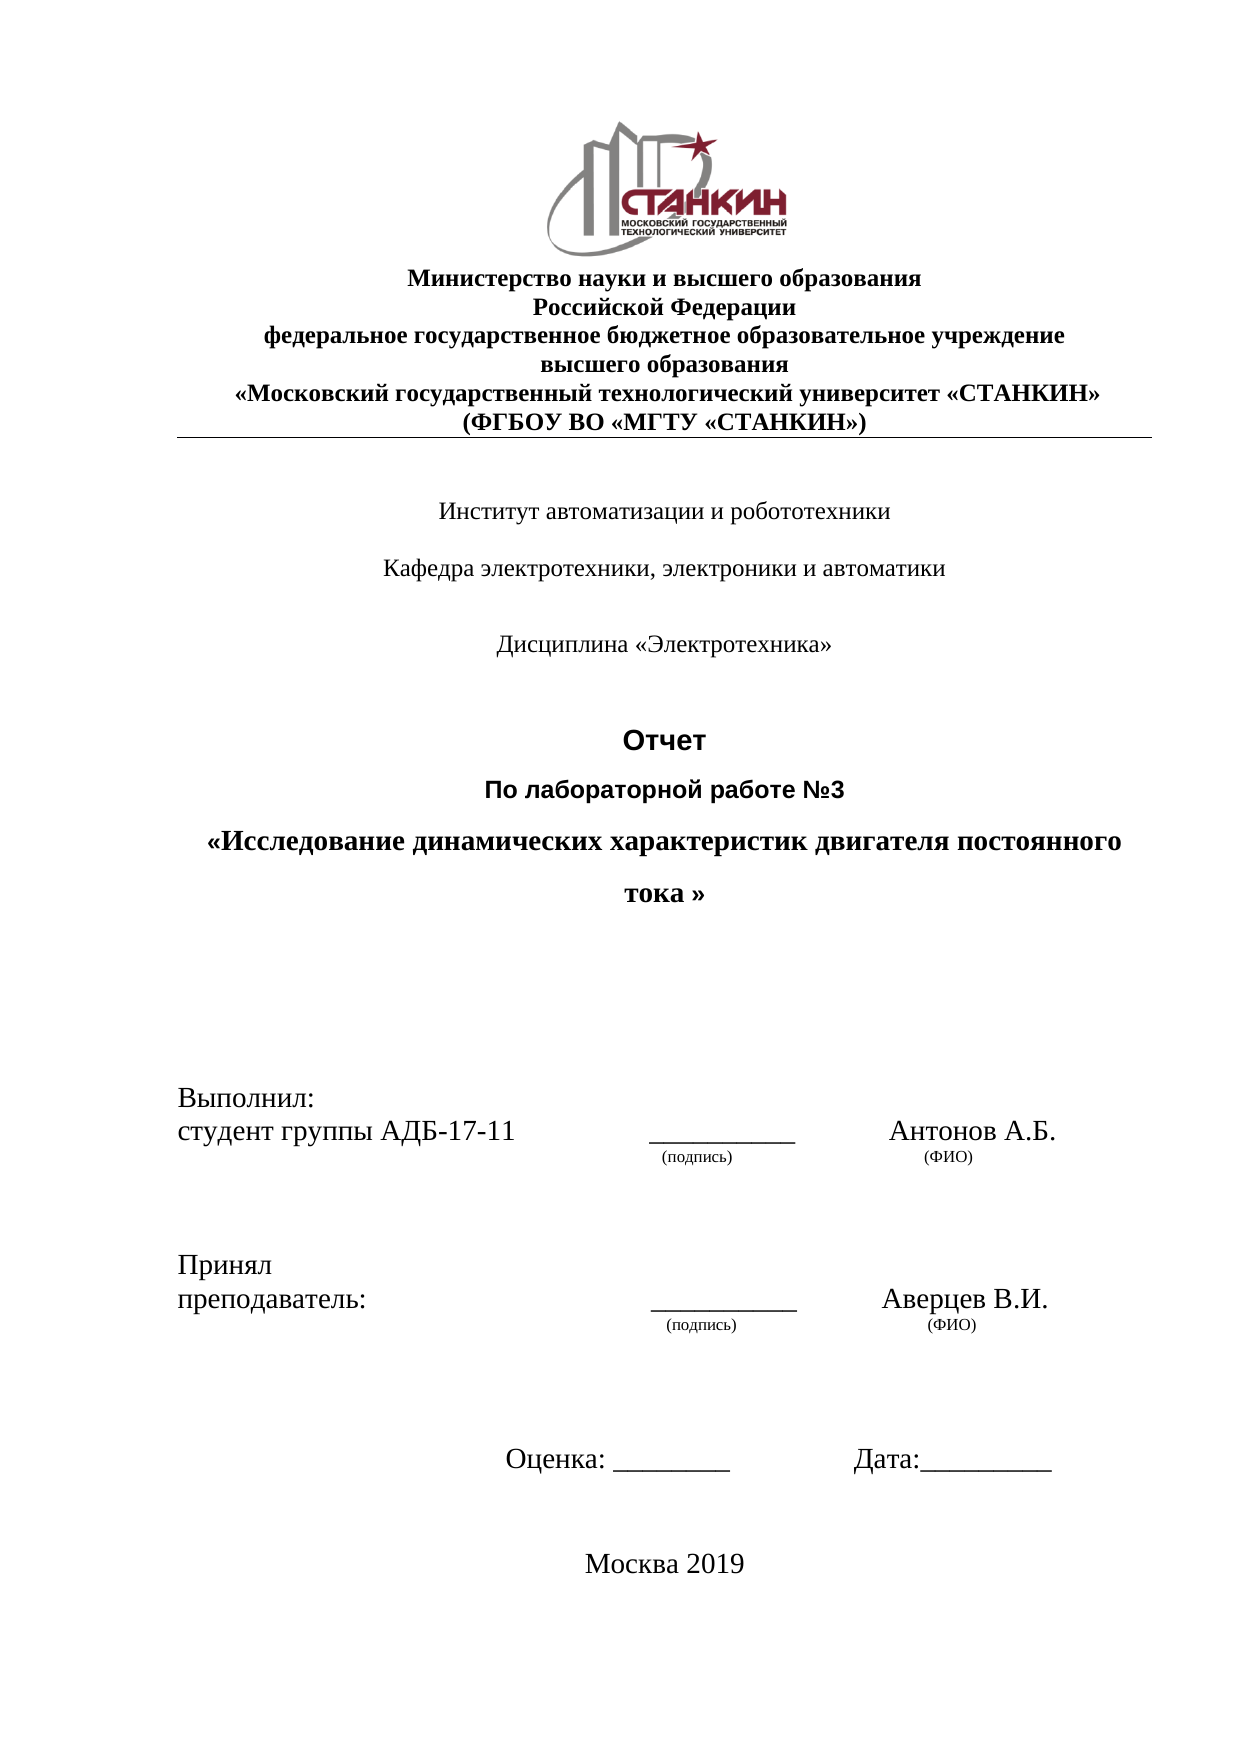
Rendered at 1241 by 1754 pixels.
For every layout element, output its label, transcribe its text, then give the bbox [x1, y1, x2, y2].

text Институт автоматизации и робототехники [177, 496, 1152, 525]
text тока » [177, 875, 1152, 909]
text Кафедра электротехники, электроники и автоматики [177, 553, 1152, 582]
text Дисциплина «Электротехника» [177, 629, 1152, 658]
text федеральное государственное бюджетное образовательное учреждение [177, 320, 1152, 349]
text высшего образования [177, 349, 1152, 378]
text «Московский государственный технологический университет «СТАНКИН» [177, 378, 1152, 407]
text преподаватель: __________ Аверцев В.И. [177, 1281, 1152, 1314]
text Выполнил: [177, 1080, 1152, 1113]
text Российской Федерации [177, 292, 1152, 320]
text Министерство науки и высшего образования [177, 263, 1152, 292]
text Принял [177, 1247, 1152, 1281]
text (ФГБОУ ВО «МГТУ «СТАНКИН») [177, 407, 1152, 437]
text «Исследование динамических характеристик двигателя постоянного [177, 823, 1152, 856]
text студент группы АДБ-17-11 __________ Антонов А.Б. [177, 1113, 1152, 1147]
text Отчет [177, 723, 1152, 756]
text (подпись) (ФИО) [620, 1314, 1152, 1348]
picture [546, 118, 789, 258]
text Москва 2019 [177, 1546, 1152, 1580]
text По лабораторной работе №3 [177, 775, 1152, 804]
text Оценка: ________ Дата:_________ [177, 1441, 1152, 1475]
text (подпись) (ФИО) [177, 1147, 1152, 1180]
